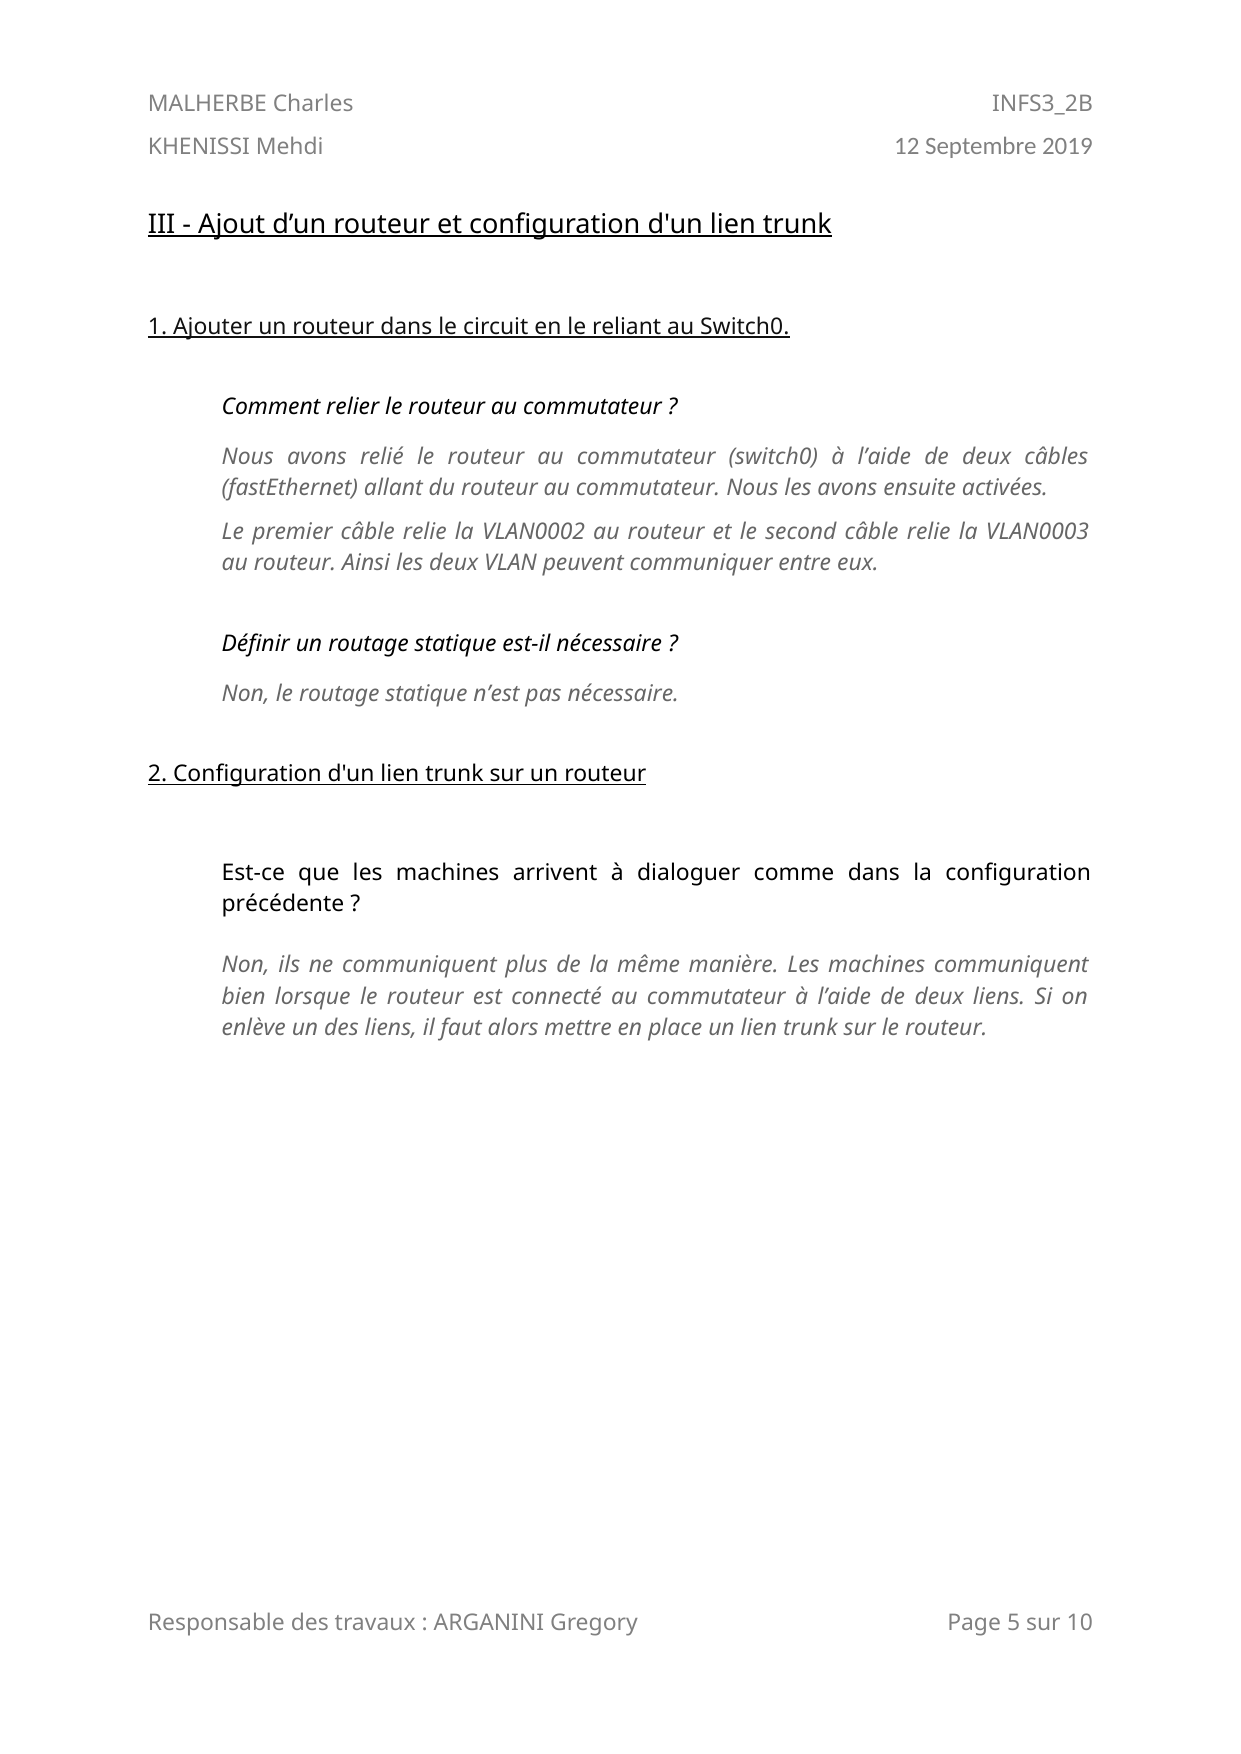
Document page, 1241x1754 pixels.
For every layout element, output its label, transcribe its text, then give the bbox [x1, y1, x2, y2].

subtitle III - Ajout d’un routeur et configuration d'un lien trunk [148, 204, 1093, 241]
text Non, le routage statique n’est pas nécessaire. [221, 676, 1093, 708]
text Non, ils ne communiquent plus de la même manière. Les machines communiquent bien lorsque le routeur est connecté au commutateur à l’aide de deux liens. Si on enlève un des liens, il faut alors mettre en place un lien trunk sur le routeur. [221, 948, 1093, 1042]
text 2. Configuration d'un lien trunk sur un routeur [148, 757, 1093, 789]
text Le premier câble relie la VLAN0002 au routeur et le second câble relie la VLAN0003 au routeur. Ainsi les deux VLAN peuvent communiquer entre eux. [221, 514, 1093, 577]
text Définir un routage statique est-il nécessaire ? [221, 627, 1093, 658]
text Est-ce que les machines arrivent à dialoguer comme dans la configuration précédente ? [221, 856, 1093, 918]
text Nous avons relié le routeur au commutateur (switch0) à l’aide de deux câbles (fastEthernet) allant du routeur au commutateur. Nous les avons ensuite activées. [221, 439, 1093, 502]
text Comment relier le routeur au commutateur ? [221, 390, 1093, 421]
text 1. Ajouter un routeur dans le circuit en le reliant au Switch0. [148, 310, 1093, 371]
